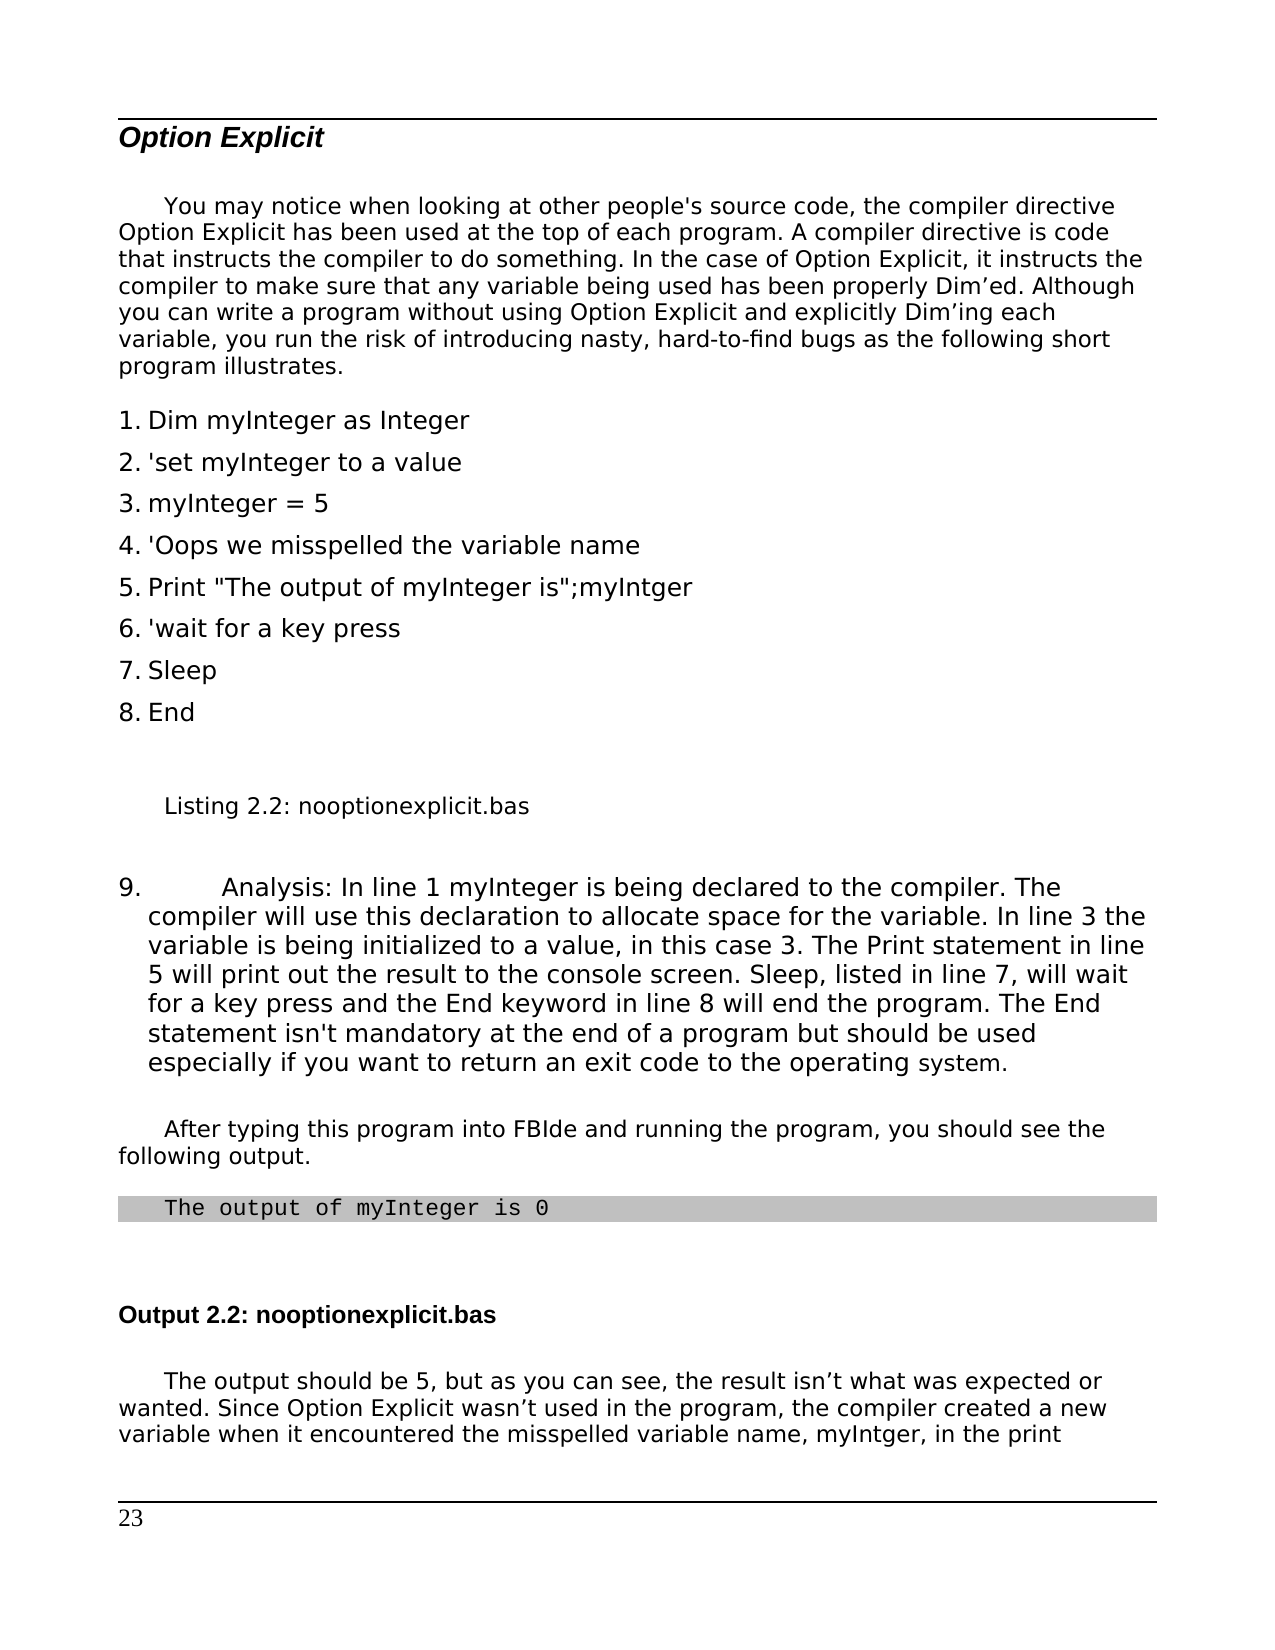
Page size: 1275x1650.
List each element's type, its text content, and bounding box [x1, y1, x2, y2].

text The output should be 5, but as you can see, the result isn’t what was expected or wanted. Since Option Explicit wasn’t used in the program, the compiler created a new variable when it encountered the misspelled variable name, myIntger, in the print [118, 1368, 1157, 1448]
list Dim myInteger as Integer [118, 406, 1157, 435]
list Analysis: In line 1 myInteger is being declared to the compiler. The compiler will use this declaration to allocate space for the variable. In line 3 the variable is being initialized to a value, in this case 3. The Print statement in line 5 will print out the result to the console screen. Sleep, listed in line 7, will wait for a key press and the End keyword in line 8 will end the program. The End statement isn't mandatory at the end of a program but should be used especially if you want to return an exit code to the operating system. [118, 873, 1157, 1077]
list 'set myInteger to a value [118, 448, 1157, 477]
text You may notice when looking at other people's source code, the compiler directive Option Explicit has been used at the top of each program. A compiler directive is code that instructs the compiler to do something. In the case of Option Explicit, it instructs the compiler to make sure that any variable being used has been properly Dim’ed. Although you can write a program without using Option Explicit and explicitly Dim’ing each variable, you run the risk of introducing nasty, hard-to-find bugs as the following short program illustrates. [118, 193, 1157, 379]
list End [118, 698, 1157, 727]
text After typing this program into FBIde and running the program, you should see the following output. [118, 1116, 1157, 1169]
list myInteger = 5 [118, 489, 1157, 519]
text The output of myInteger is 0 [118, 1196, 1157, 1222]
subtitle Option Explicit [118, 120, 1157, 154]
list Sleep [118, 656, 1157, 685]
list 'wait for a key press [118, 614, 1157, 644]
list 'Oops we misspelled the variable name [118, 531, 1157, 560]
list Print "The output of myInteger is";myIntger [118, 573, 1157, 602]
subtitle Output 2.2: nooptionexplicit.bas [118, 1301, 1157, 1329]
text Listing 2.2: nooptionexplicit.bas [118, 793, 1157, 819]
